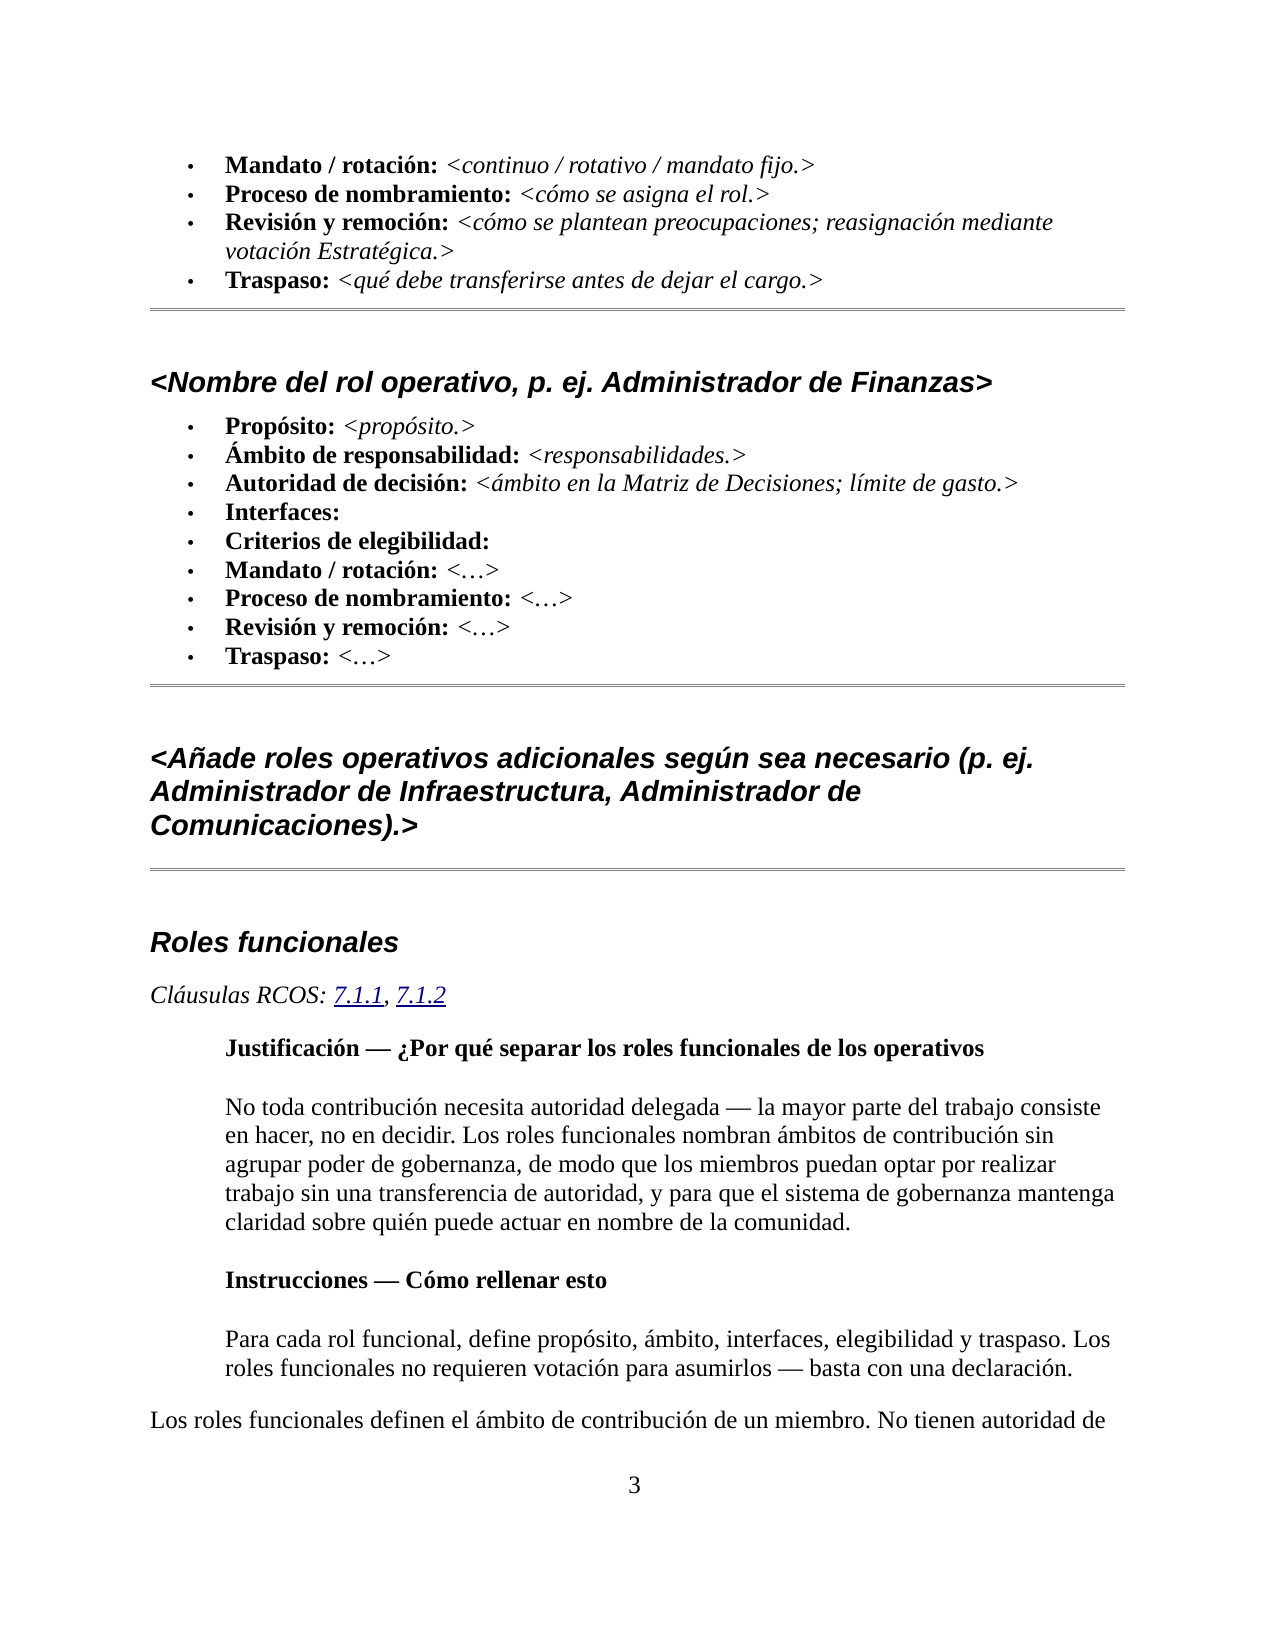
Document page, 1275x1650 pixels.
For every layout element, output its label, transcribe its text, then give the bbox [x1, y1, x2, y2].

list Revisión y remoción: <…> [187, 612, 1125, 641]
list Interfaces: [187, 497, 1125, 526]
list Mandato / rotación: <continuo / rotativo / mandato fijo.> [187, 150, 1125, 179]
subtitle Roles funcionales [150, 925, 1125, 959]
text Los roles funcionales definen el ámbito de contribución de un miembro. No tienen autoridad de [150, 1406, 1125, 1434]
list Proceso de nombramiento: <cómo se asigna el rol.> [187, 179, 1125, 207]
list Mandato / rotación: <…> [187, 555, 1125, 583]
list Proceso de nombramiento: <…> [187, 583, 1125, 612]
text Justificación — ¿Por qué separar los roles funcionales de los operativos [225, 1033, 1125, 1062]
text No toda contribución necesita autoridad delegada — la mayor parte del trabajo consiste en hacer, no en decidir. Los roles funcionales nombran ámbitos de contribución sin agrupar poder de gobernanza, de modo que los miembros puedan optar por realizar trabajo sin una transferencia de autoridad, y para que el sistema de gobernanza mantenga claridad sobre quién puede actuar en nombre de la comunidad. [225, 1092, 1125, 1235]
text Para cada rol funcional, define propósito, ámbito, interfaces, elegibilidad y traspaso. Los roles funcionales no requieren votación para asumirlos — basta con una declaración. [225, 1324, 1125, 1382]
list Autoridad de decisión: <ámbito en la Matriz de Decisiones; límite de gasto.> [187, 468, 1125, 497]
list Ámbito de responsabilidad: <responsabilidades.> [187, 440, 1125, 468]
list Traspaso: <qué debe transferirse antes de dejar el cargo.> [187, 265, 1125, 294]
subtitle <Añade roles operativos adicionales según sea necesario (p. ej. Administrador de Infraestructura, Administrador de Comunicaciones).> [150, 741, 1125, 841]
subtitle <Nombre del rol operativo, p. ej. Administrador de Finanzas> [150, 365, 1125, 398]
text Cláusulas RCOS: 7.1.1, 7.1.2 [150, 980, 1125, 1009]
list Traspaso: <…> [187, 641, 1125, 670]
list Criterios de elegibilidad: [187, 526, 1125, 555]
list Revisión y remoción: <cómo se plantean preocupaciones; reasignación mediante votación Estratégica.> [187, 207, 1125, 265]
list Propósito: <propósito.> [187, 411, 1125, 440]
text Instrucciones — Cómo rellenar esto [225, 1265, 1125, 1294]
